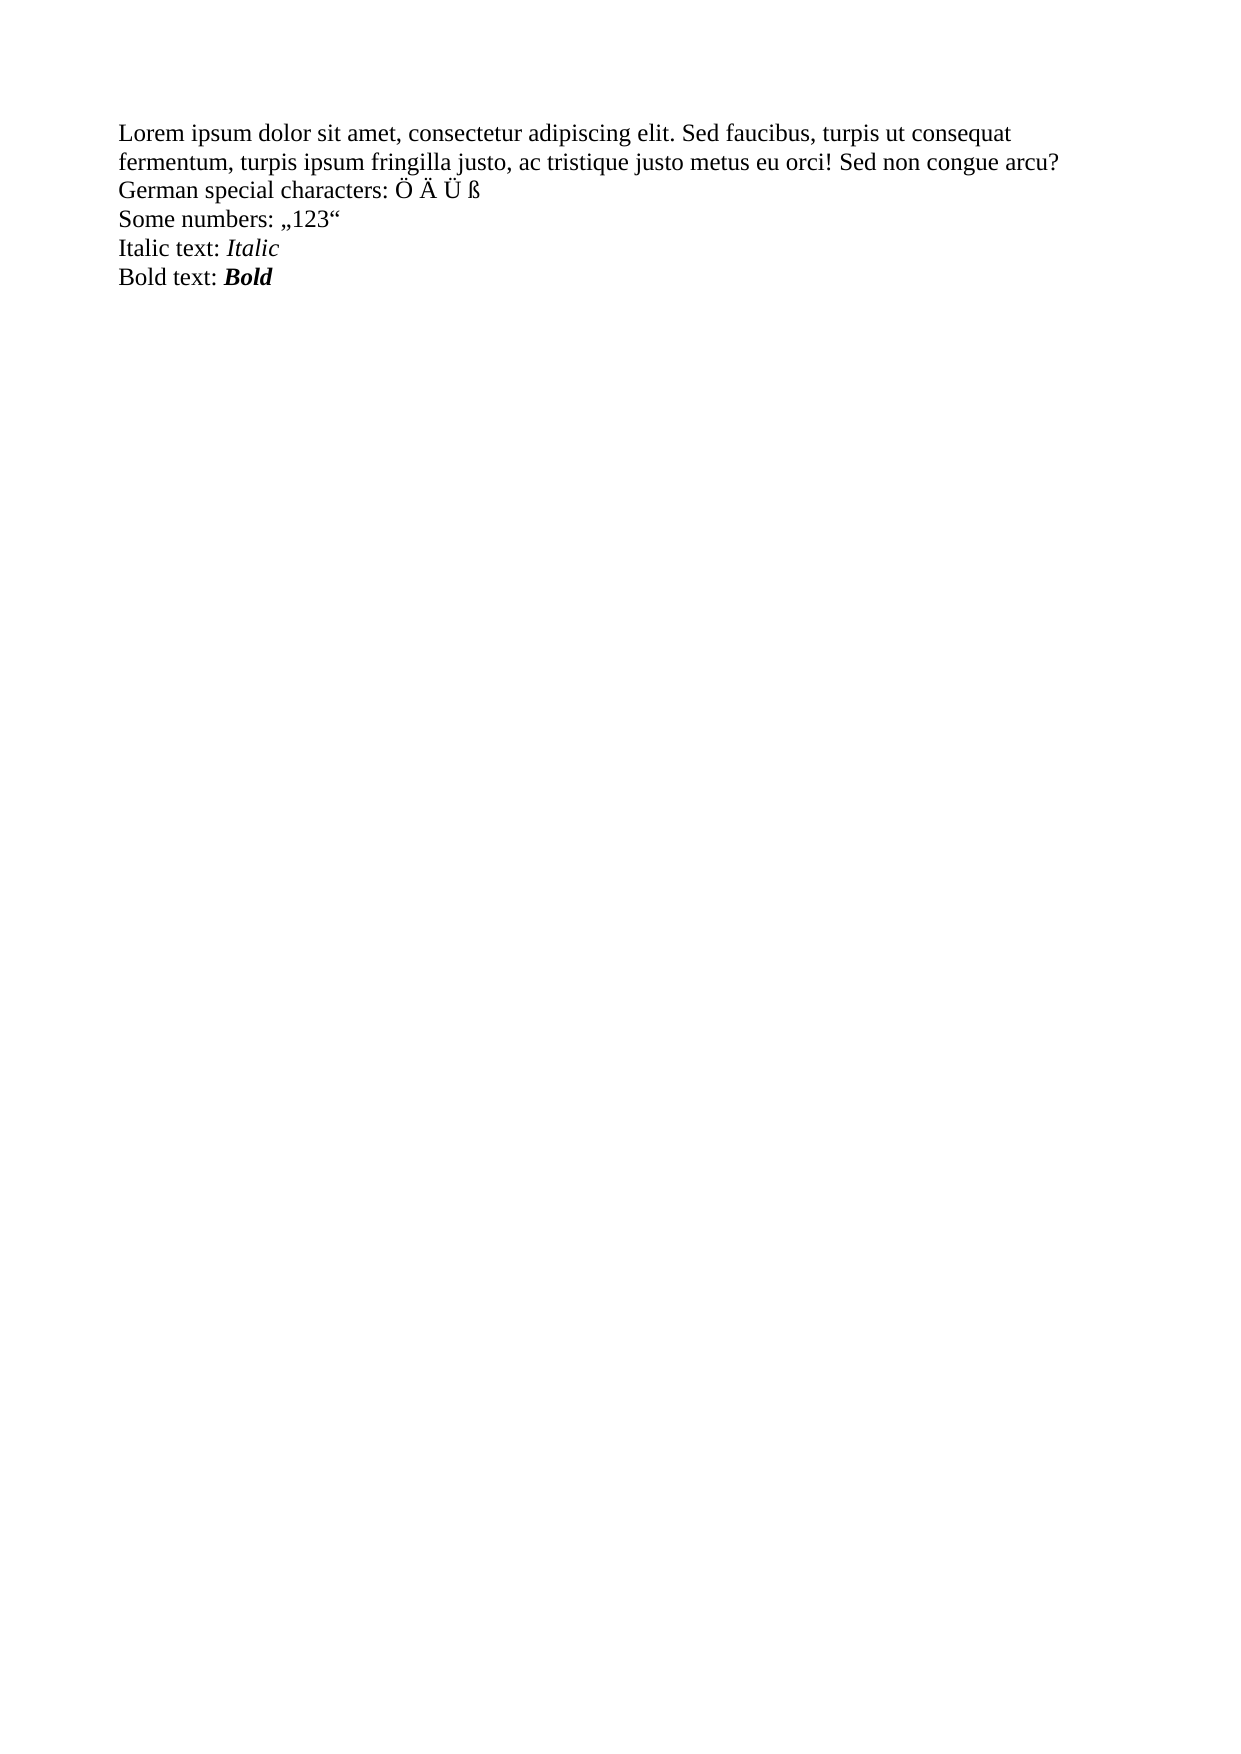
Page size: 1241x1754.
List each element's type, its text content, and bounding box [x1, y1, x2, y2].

text Bold text: Bold [118, 262, 1122, 291]
text Lorem ipsum dolor sit amet, consectetur adipiscing elit. Sed faucibus, turpis ut consequat fermentum, turpis ipsum fringilla justo, ac tristique justo metus eu orci! Sed non congue arcu? [118, 118, 1122, 176]
text German special characters: Ö Ä Ü ß [118, 176, 1122, 204]
text Italic text: Italic [118, 233, 1122, 262]
text Some numbers: „123“ [118, 204, 1122, 233]
